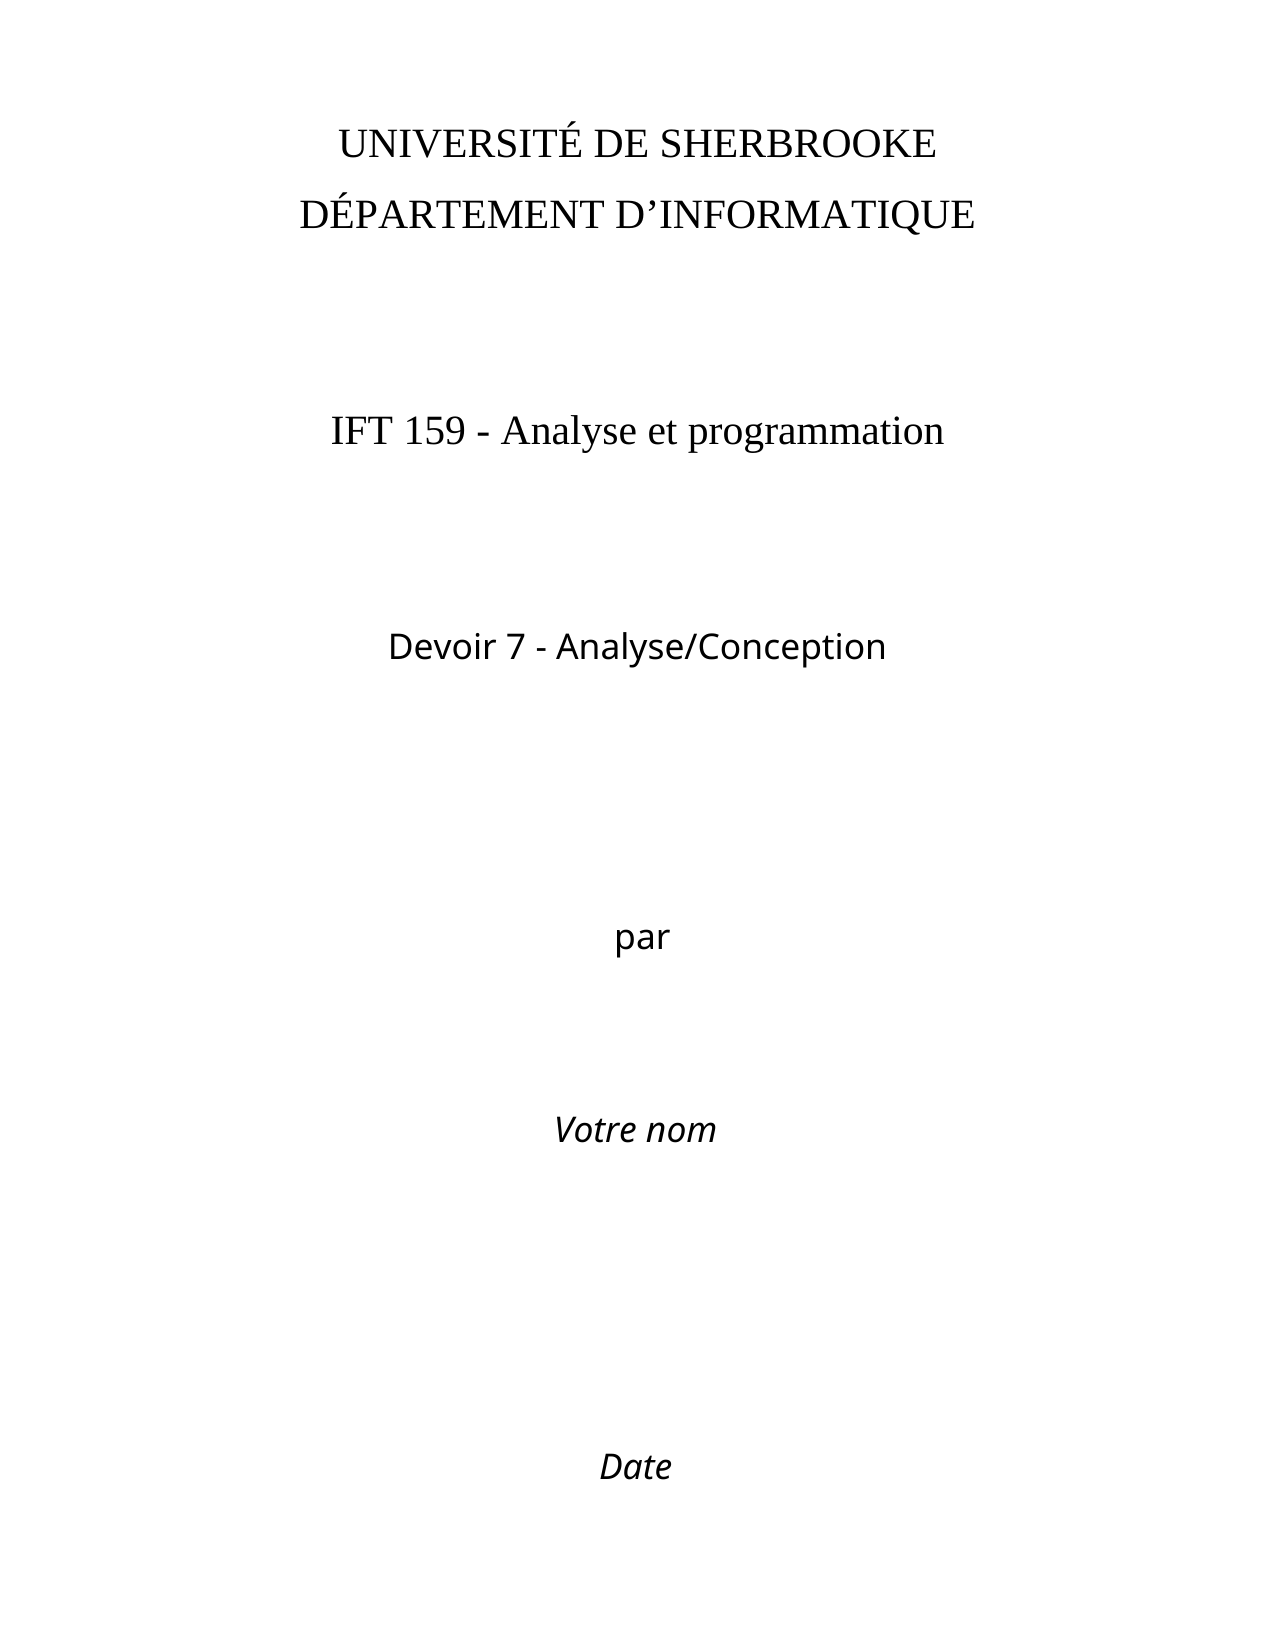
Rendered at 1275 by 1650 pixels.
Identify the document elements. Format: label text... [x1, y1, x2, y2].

text Votre nom [118, 1104, 1157, 1152]
text UNIVERSITÉ DE SHERBROOKE [118, 118, 1157, 166]
text IFT 159 - Analyse et programmation [118, 406, 1157, 453]
text Date [118, 1442, 1157, 1490]
text Devoir 7 - Analyse/Conception [118, 622, 1157, 670]
text DÉPARTEMENT D’INFORMATIQUE [118, 190, 1157, 238]
text par [118, 911, 1157, 959]
